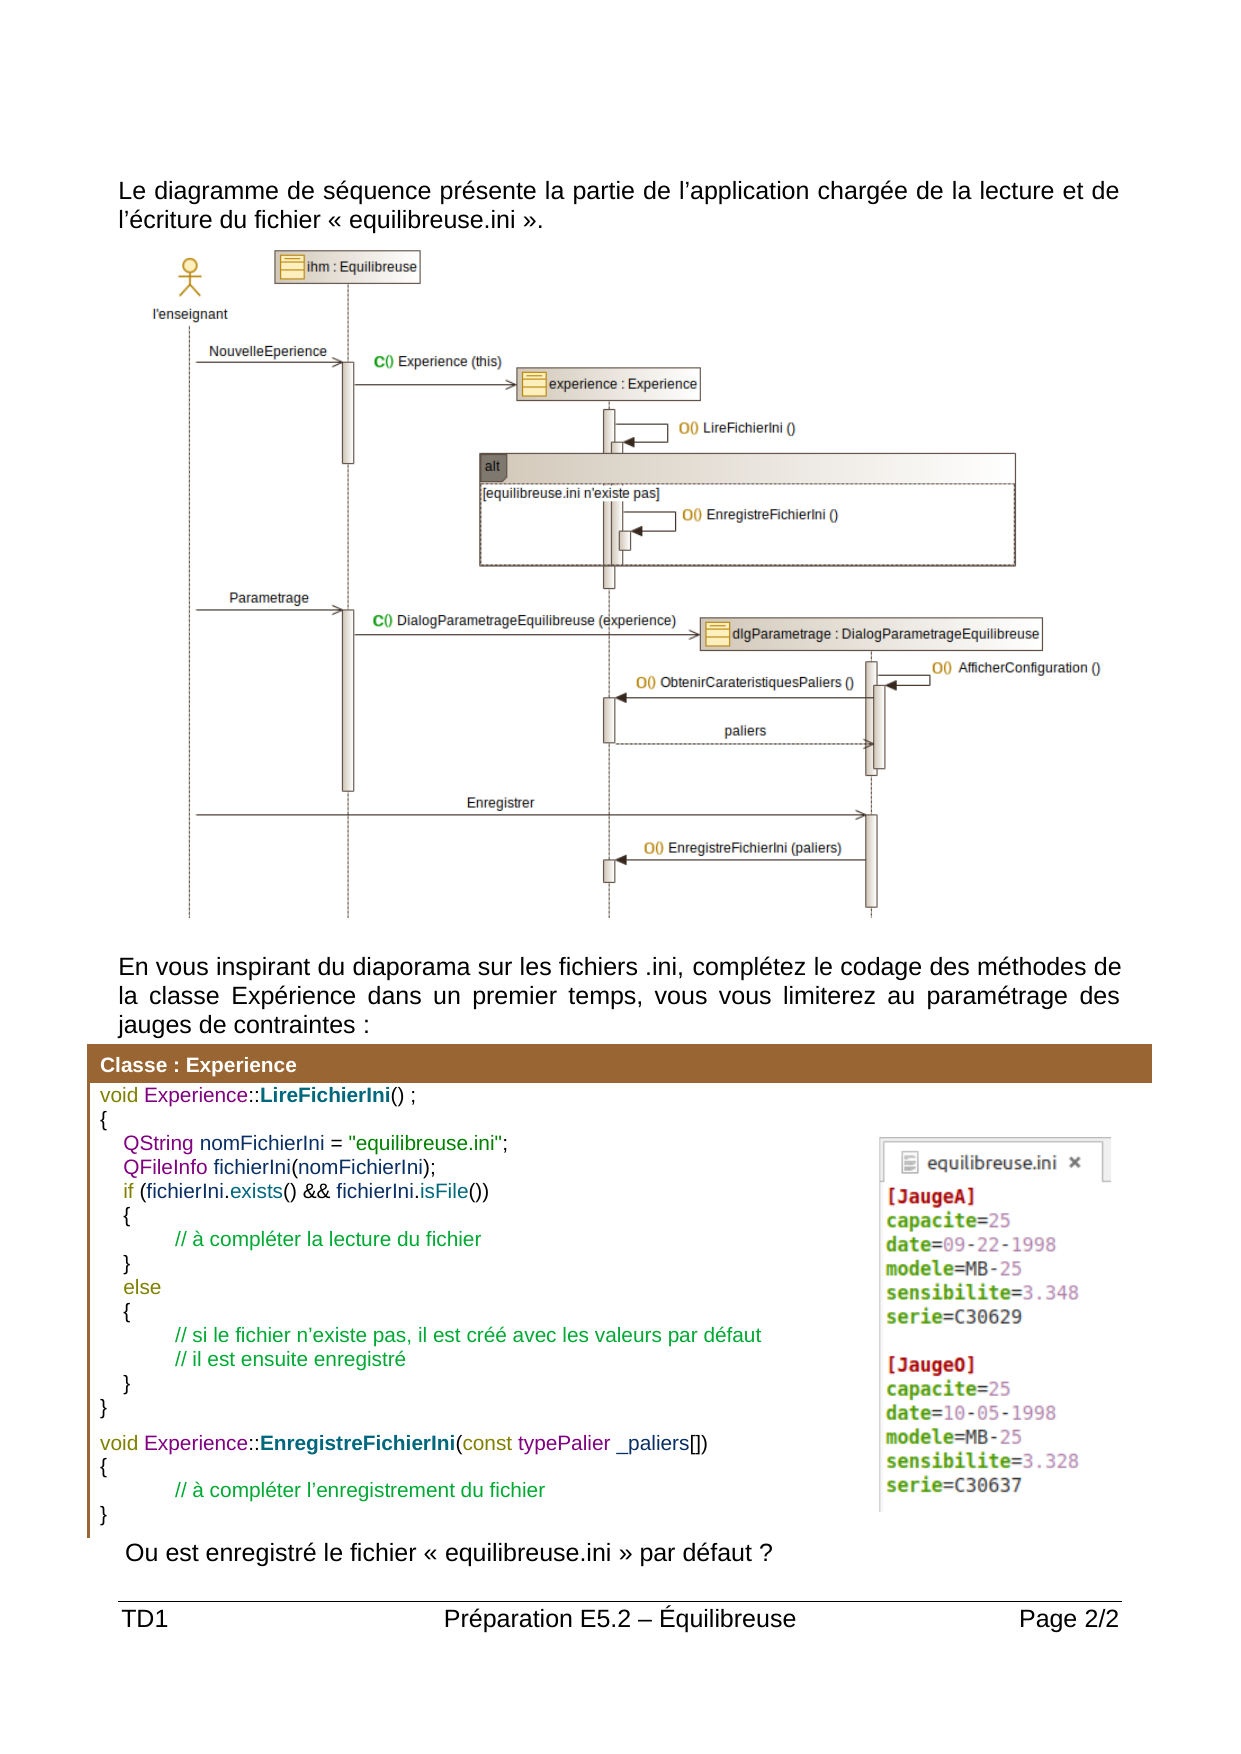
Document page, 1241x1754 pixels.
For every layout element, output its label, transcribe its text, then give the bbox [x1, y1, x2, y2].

table_cell void Experience::LireFichierIni() ; { QString nomFichierIni = "equilibreuse.ini"; QFileInfo fichierIni(nomFichierIni); if (fichierIni.exists() && fichierIni.isFile()) { // à compléter la lecture du fichier } else { // si le fichier n’existe pas, il est créé avec les valeurs par défaut // il est ensuite enregistré } } void Experience::EnregistreFichierIni(const typePalier _paliers[]) { // à compléter l’enregistrement du fichier } [90, 1083, 1152, 1538]
picture [879, 1137, 1112, 1512]
picture [118, 239, 1123, 918]
table_header Classe : Experience [90, 1048, 1152, 1083]
text En vous inspirant du diaporama sur les fichiers .ini, complétez le codage des méthodes de la classe Expérience dans un premier temps, vous vous limiterez au paramétrage des jauges de contraintes : [118, 952, 1122, 1038]
text Le diagramme de séquence présente la partie de l’application chargée de la lecture et de l’écriture du fichier « equilibreuse.ini ». [118, 176, 1122, 234]
text Ou est enregistré le fichier « equilibreuse.ini » par défaut ? [118, 1538, 1122, 1567]
